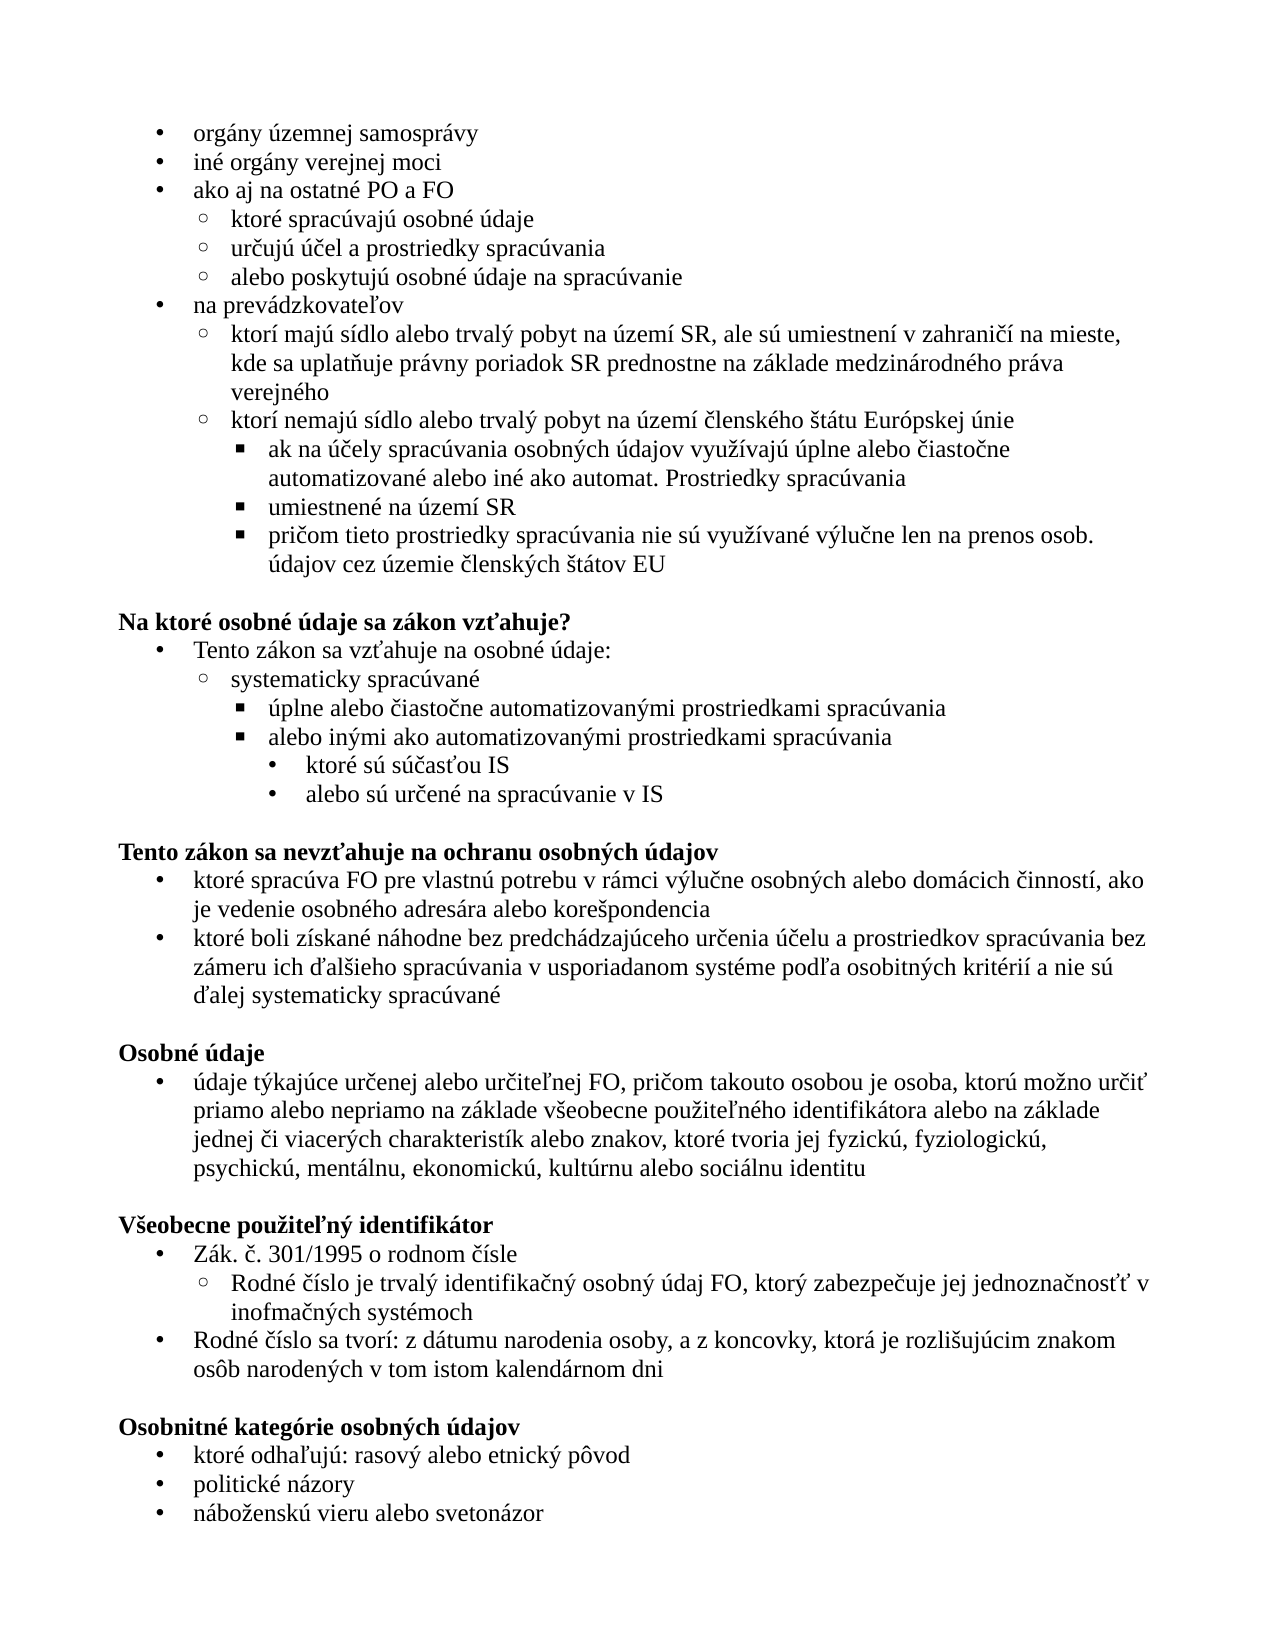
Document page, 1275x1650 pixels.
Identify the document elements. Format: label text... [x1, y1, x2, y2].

list Rodné číslo sa tvorí: z dátumu narodenia osoby, a z koncovky, ktorá je rozlišujúcim znakom osôb narodených v tom istom kalendárnom dni [156, 1326, 1157, 1383]
list náboženskú vieru alebo svetonázor [156, 1498, 1157, 1527]
list Zák. č. 301/1995 o rodnom čísle [156, 1239, 1157, 1268]
list ktoré odhaľujú: rasový alebo etnický pôvod [156, 1441, 1157, 1469]
list alebo sú určené na spracúvanie v IS [268, 779, 1157, 808]
list Tento zákon sa vzťahuje na osobné údaje: [156, 636, 1157, 664]
list ktoré boli získané náhodne bez predchádzajúceho určenia účelu a prostriedkov spracúvania bez zámeru ich ďalšieho spracúvania v usporiadanom systéme podľa osobitných kritérií a nie sú ďalej systematicky spracúvané [156, 923, 1157, 1009]
list na prevádzkovateľov [156, 291, 1157, 319]
list iné orgány verejnej moci [156, 147, 1157, 176]
list úplne alebo čiastočne automatizovanými prostriedkami spracúvania [231, 693, 1157, 722]
list určujú účel a prostriedky spracúvania [193, 233, 1157, 262]
text Osobnitné kategórie osobných údajov [118, 1412, 1157, 1441]
list ktoré sú súčasťou IS [268, 751, 1157, 779]
list umiestnené na území SR [231, 492, 1157, 521]
text Osobné údaje [118, 1038, 1157, 1067]
list pričom tieto prostriedky spracúvania nie sú využívané výlučne len na prenos osob. údajov cez územie členských štátov EU [231, 521, 1157, 578]
list alebo poskytujú osobné údaje na spracúvanie [193, 262, 1157, 291]
list ktoré spracúva FO pre vlastnú potrebu v rámci výlučne osobných alebo domácich činností, ako je vedenie osobného adresára alebo korešpondencia [156, 866, 1157, 923]
list politické názory [156, 1469, 1157, 1498]
text Všeobecne použiteľný identifikátor [118, 1211, 1157, 1239]
list Rodné číslo je trvalý identifikačný osobný údaj FO, ktorý zabezpečuje jej jednoznačnosťť v inofmačných systémoch [193, 1268, 1157, 1326]
list údaje týkajúce určenej alebo určiteľnej FO, pričom takouto osobou je osoba, ktorú možno určiť priamo alebo nepriamo na základe všeobecne použiteľného identifikátora alebo na základe jednej či viacerých charakteristík alebo znakov, ktoré tvoria jej fyzickú, fyziologickú, psychickú, mentálnu, ekonomickú, kultúrnu alebo sociálnu identitu [156, 1067, 1157, 1182]
list ak na účely spracúvania osobných údajov využívajú úplne alebo čiastočne automatizované alebo iné ako automat. Prostriedky spracúvania [231, 434, 1157, 492]
list ktoré spracúvajú osobné údaje [193, 204, 1157, 233]
list orgány územnej samosprávy [156, 118, 1157, 147]
text Na ktoré osobné údaje sa zákon vzťahuje? [118, 607, 1157, 636]
text Tento zákon sa nevzťahuje na ochranu osobných údajov [118, 837, 1157, 866]
list systematicky spracúvané [193, 664, 1157, 693]
list alebo inými ako automatizovanými prostriedkami spracúvania [231, 722, 1157, 751]
list ktorí nemajú sídlo alebo trvalý pobyt na území členského štátu Európskej únie [193, 406, 1157, 434]
list ktorí majú sídlo alebo trvalý pobyt na území SR, ale sú umiestnení v zahraničí na mieste, kde sa uplatňuje právny poriadok SR prednostne na základe medzinárodného práva verejného [193, 319, 1157, 406]
list ako aj na ostatné PO a FO [156, 176, 1157, 204]
